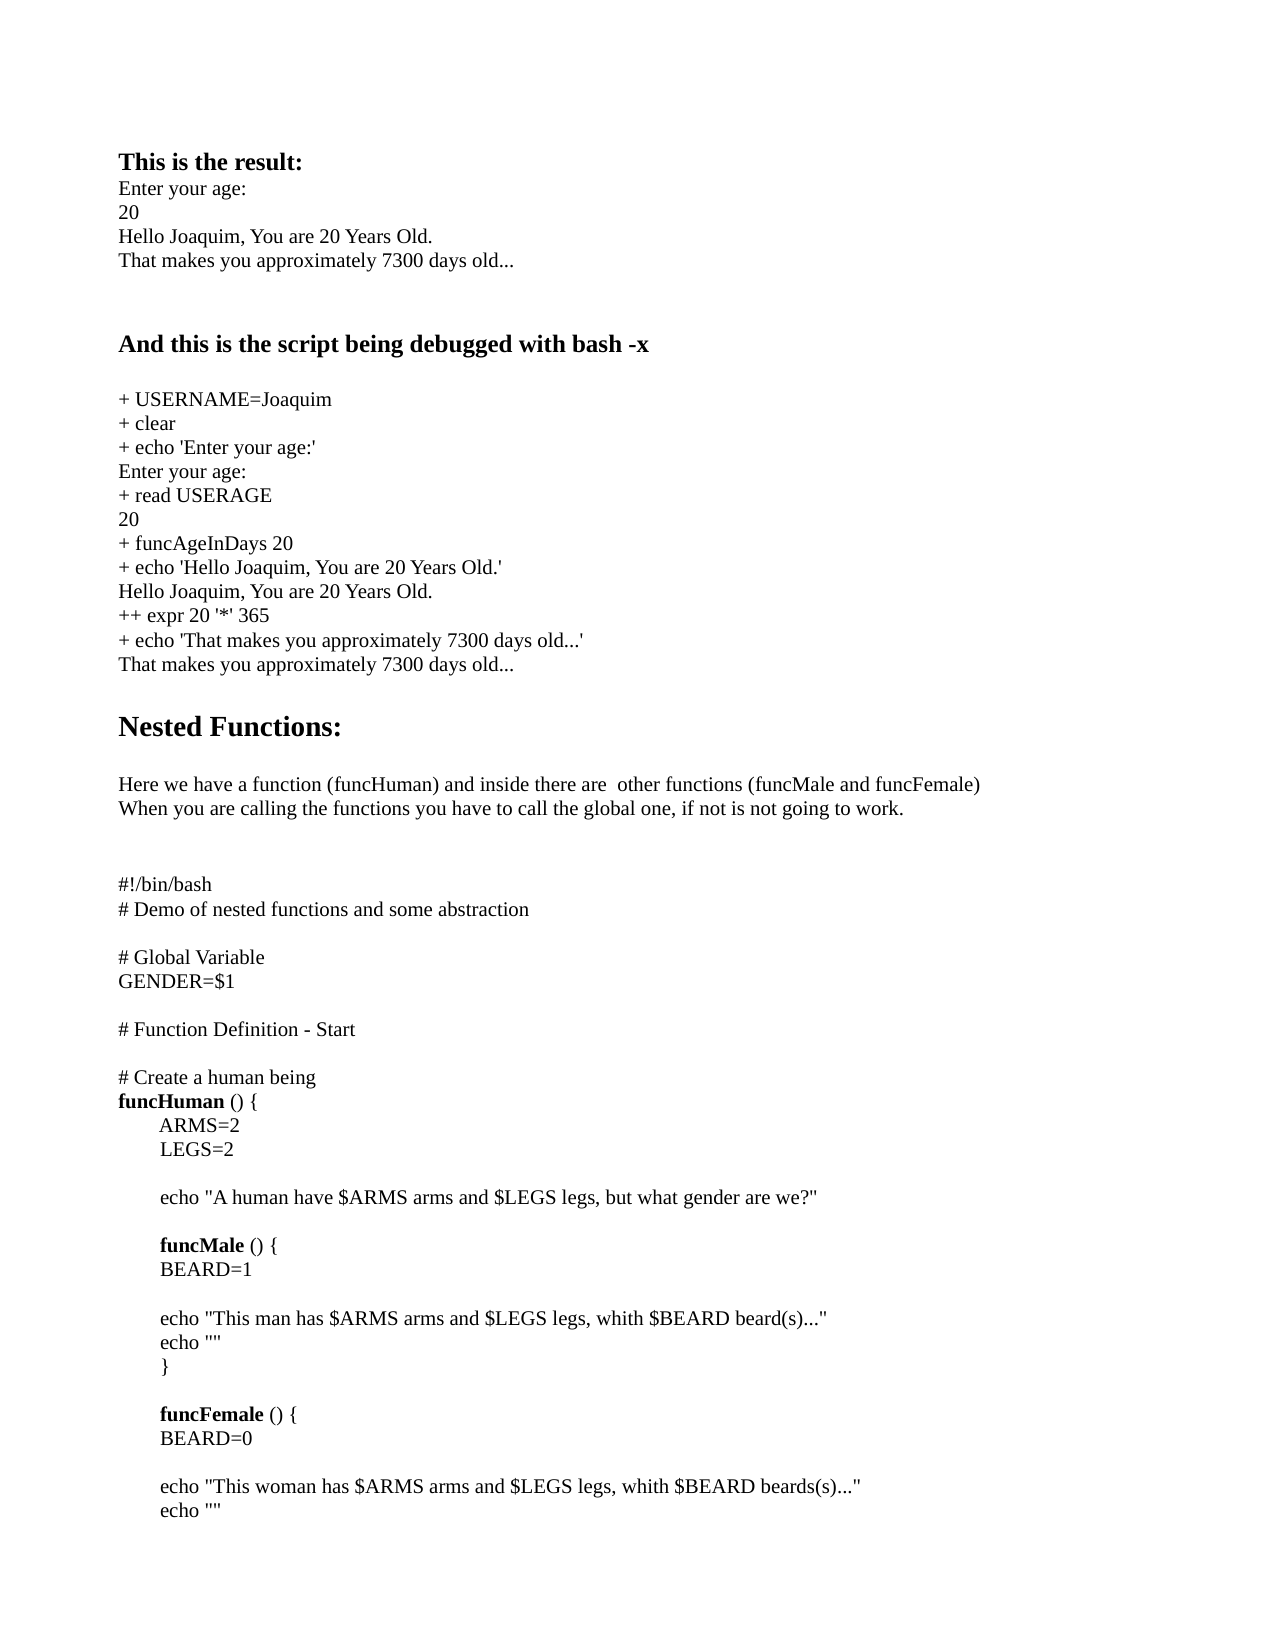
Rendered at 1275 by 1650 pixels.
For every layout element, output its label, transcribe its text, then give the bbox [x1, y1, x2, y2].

text Here we have a function (funcHuman) and inside there are other functions (funcMale and funcFemale) [118, 771, 1157, 796]
text That makes you approximately 7300 days old... [118, 248, 1157, 272]
text Hello Joaquim, You are 20 Years Old. [118, 579, 1157, 603]
text } [118, 1354, 1157, 1378]
text echo "" [118, 1498, 1157, 1522]
text #!/bin/bash [118, 872, 1157, 896]
text Hello Joaquim, You are 20 Years Old. [118, 224, 1157, 248]
text + echo 'Hello Joaquim, You are 20 Years Old.' [118, 555, 1157, 579]
text # Global Variable [118, 944, 1157, 969]
text echo "This woman has $ARMS arms and $LEGS legs, whith $BEARD beards(s)..." [118, 1474, 1157, 1498]
text + funcAgeInDays 20 [118, 531, 1157, 555]
text That makes you approximately 7300 days old... [118, 652, 1157, 676]
text funcHuman () { [118, 1089, 1157, 1113]
text This is the result: [118, 147, 1157, 176]
text 20 [118, 507, 1157, 531]
text # Demo of nested functions and some abstraction [118, 896, 1157, 921]
text ARMS=2 [118, 1113, 1157, 1137]
text Enter your age: [118, 176, 1157, 200]
text # Create a human being [118, 1065, 1157, 1089]
text Enter your age: [118, 459, 1157, 483]
text BEARD=0 [118, 1426, 1157, 1450]
text + echo 'That makes you approximately 7300 days old...' [118, 627, 1157, 652]
text And this is the script being debugged with bash -x [118, 329, 1157, 358]
text LEGS=2 [118, 1137, 1157, 1161]
text + clear [118, 411, 1157, 435]
text GENDER=$1 [118, 969, 1157, 993]
text funcFemale () { [118, 1402, 1157, 1426]
text Nested Functions: [118, 709, 1157, 743]
text echo "This man has $ARMS arms and $LEGS legs, whith $BEARD beard(s)..." [118, 1306, 1157, 1329]
text echo "A human have $ARMS arms and $LEGS legs, but what gender are we?" [118, 1185, 1157, 1209]
text 20 [118, 200, 1157, 224]
text + read USERAGE [118, 483, 1157, 507]
text ++ expr 20 '*' 365 [118, 603, 1157, 627]
text BEARD=1 [118, 1257, 1157, 1281]
text # Function Definition - Start [118, 1017, 1157, 1041]
text When you are calling the functions you have to call the global one, if not is not going to work. [118, 796, 1157, 819]
text + USERNAME=Joaquim [118, 387, 1157, 411]
text echo "" [118, 1329, 1157, 1354]
text + echo 'Enter your age:' [118, 435, 1157, 459]
text funcMale () { [118, 1233, 1157, 1257]
